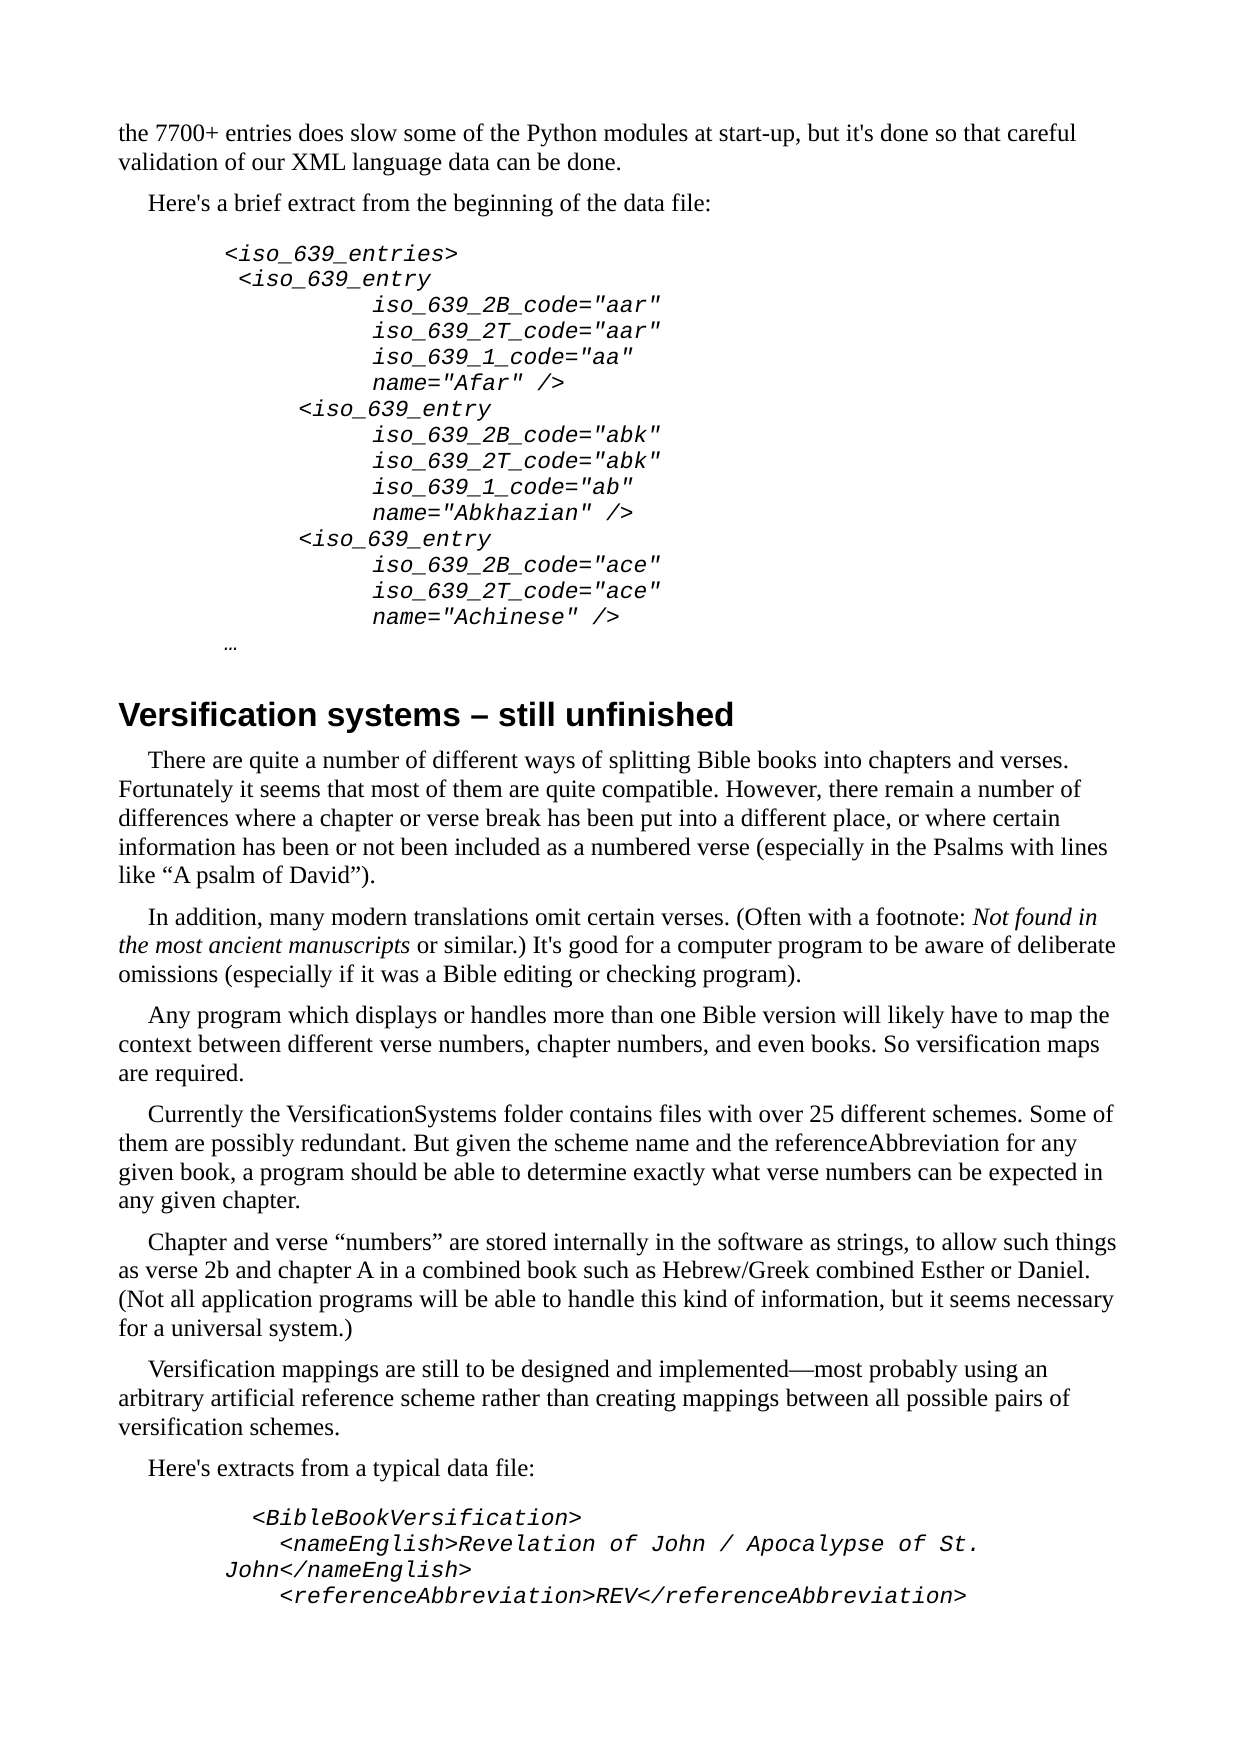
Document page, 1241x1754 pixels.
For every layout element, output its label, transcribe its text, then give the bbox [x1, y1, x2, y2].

text <iso_639_entries> <iso_639_entry iso_639_2B_code="aar" iso_639_2T_code="aar" iso_639_1_code="aa" name="Afar" /> <iso_639_entry iso_639_2B_code="abk" iso_639_2T_code="abk" iso_639_1_code="ab" name="Abkhazian" /> <iso_639_entry iso_639_2B_code="ace" iso_639_2T_code="ace" name="Achinese" /> … [224, 242, 1122, 657]
text There are quite a number of different ways of splitting Bible books into chapters and verses. Fortunately it seems that most of them are quite compatible. However, there remain a number of differences where a chapter or verse break has been put into a different place, or where certain information has been or not been included as a numbered verse (especially in the Psalms with lines like “A psalm of David”). [118, 746, 1122, 889]
text <BibleBookVersification> <nameEnglish>Revelation of John / Apocalypse of St. John</nameEnglish> <referenceAbbreviation>REV</referenceAbbreviation> [224, 1507, 1122, 1611]
text the 7700+ entries does slow some of the Python modules at start-up, but it's done so that careful validation of our XML language data can be done. [118, 118, 1122, 176]
text Currently the VersificationSystems folder contains files with over 25 different schemes. Some of them are possibly redundant. But given the scheme name and the referenceAbbreviation for any given book, a program should be able to determine exactly what verse numbers can be expected in any given chapter. [118, 1099, 1122, 1214]
text In addition, many modern translations omit certain verses. (Often with a footnote: Not found in the most ancient manuscripts or similar.) It's good for a computer program to be aware of deliberate omissions (especially if it was a Bible editing or checking program). [118, 902, 1122, 988]
text Versification mappings are still to be designed and implemented—most probably using an arbitrary artificial reference scheme rather than creating mappings between all possible pairs of versification schemes. [118, 1354, 1122, 1441]
subtitle Versification systems – still unfinished [118, 694, 1122, 733]
text Chapter and verse “numbers” are stored internally in the software as strings, to allow such things as verse 2b and chapter A in a combined book such as Hebrew/Greek combined Esther or Daniel. (Not all application programs will be able to handle this kind of information, but it seems necessary for a universal system.) [118, 1227, 1122, 1342]
text Here's extracts from a typical data file: [118, 1453, 1122, 1482]
text Any program which displays or handles more than one Bible version will likely have to map the context between different verse numbers, chapter numbers, and even books. So versification maps are required. [118, 1001, 1122, 1087]
text Here's a brief extract from the beginning of the data file: [118, 188, 1122, 217]
